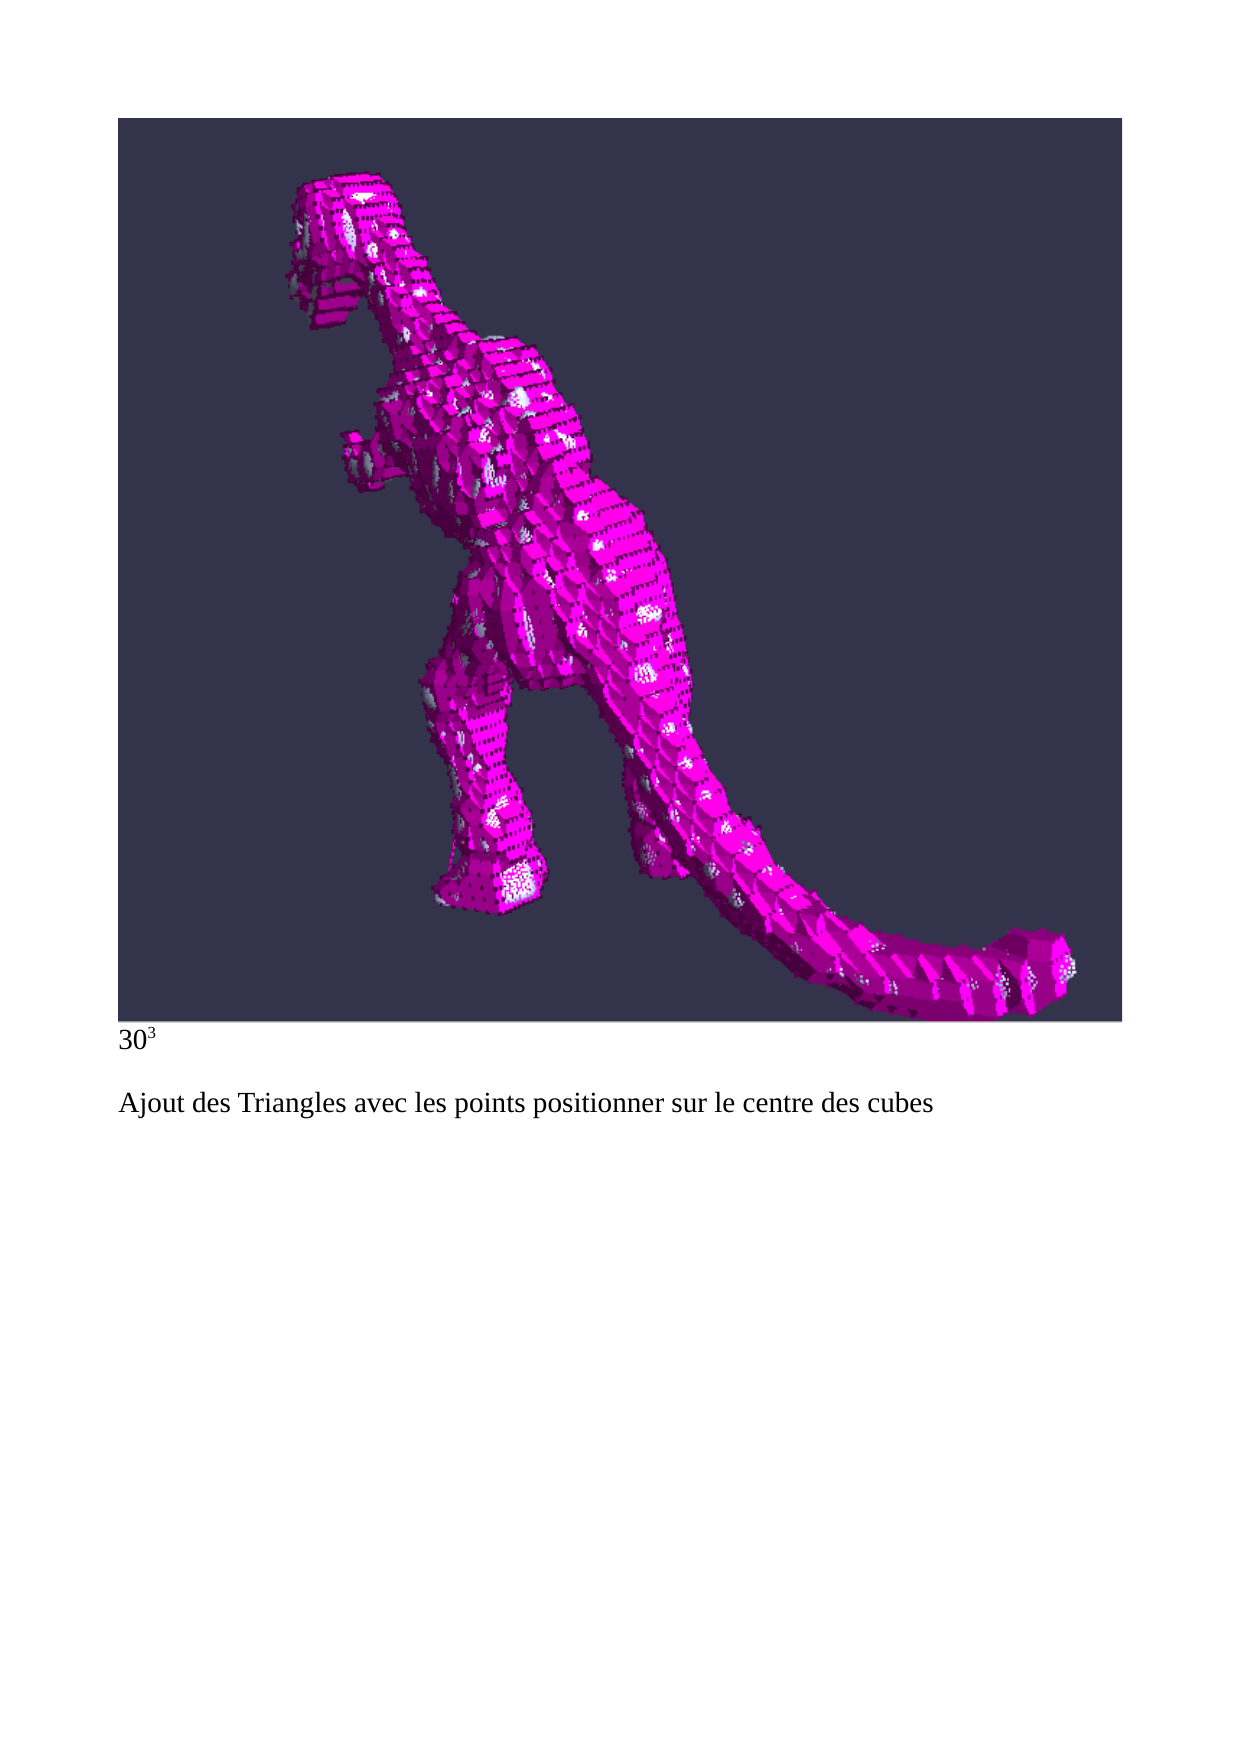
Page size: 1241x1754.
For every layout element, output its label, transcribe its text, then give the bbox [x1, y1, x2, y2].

picture [118, 118, 1123, 1023]
text 303 [118, 1023, 1122, 1056]
text Ajout des Triangles avec les points positionner sur le centre des cubes [118, 1085, 1122, 1118]
